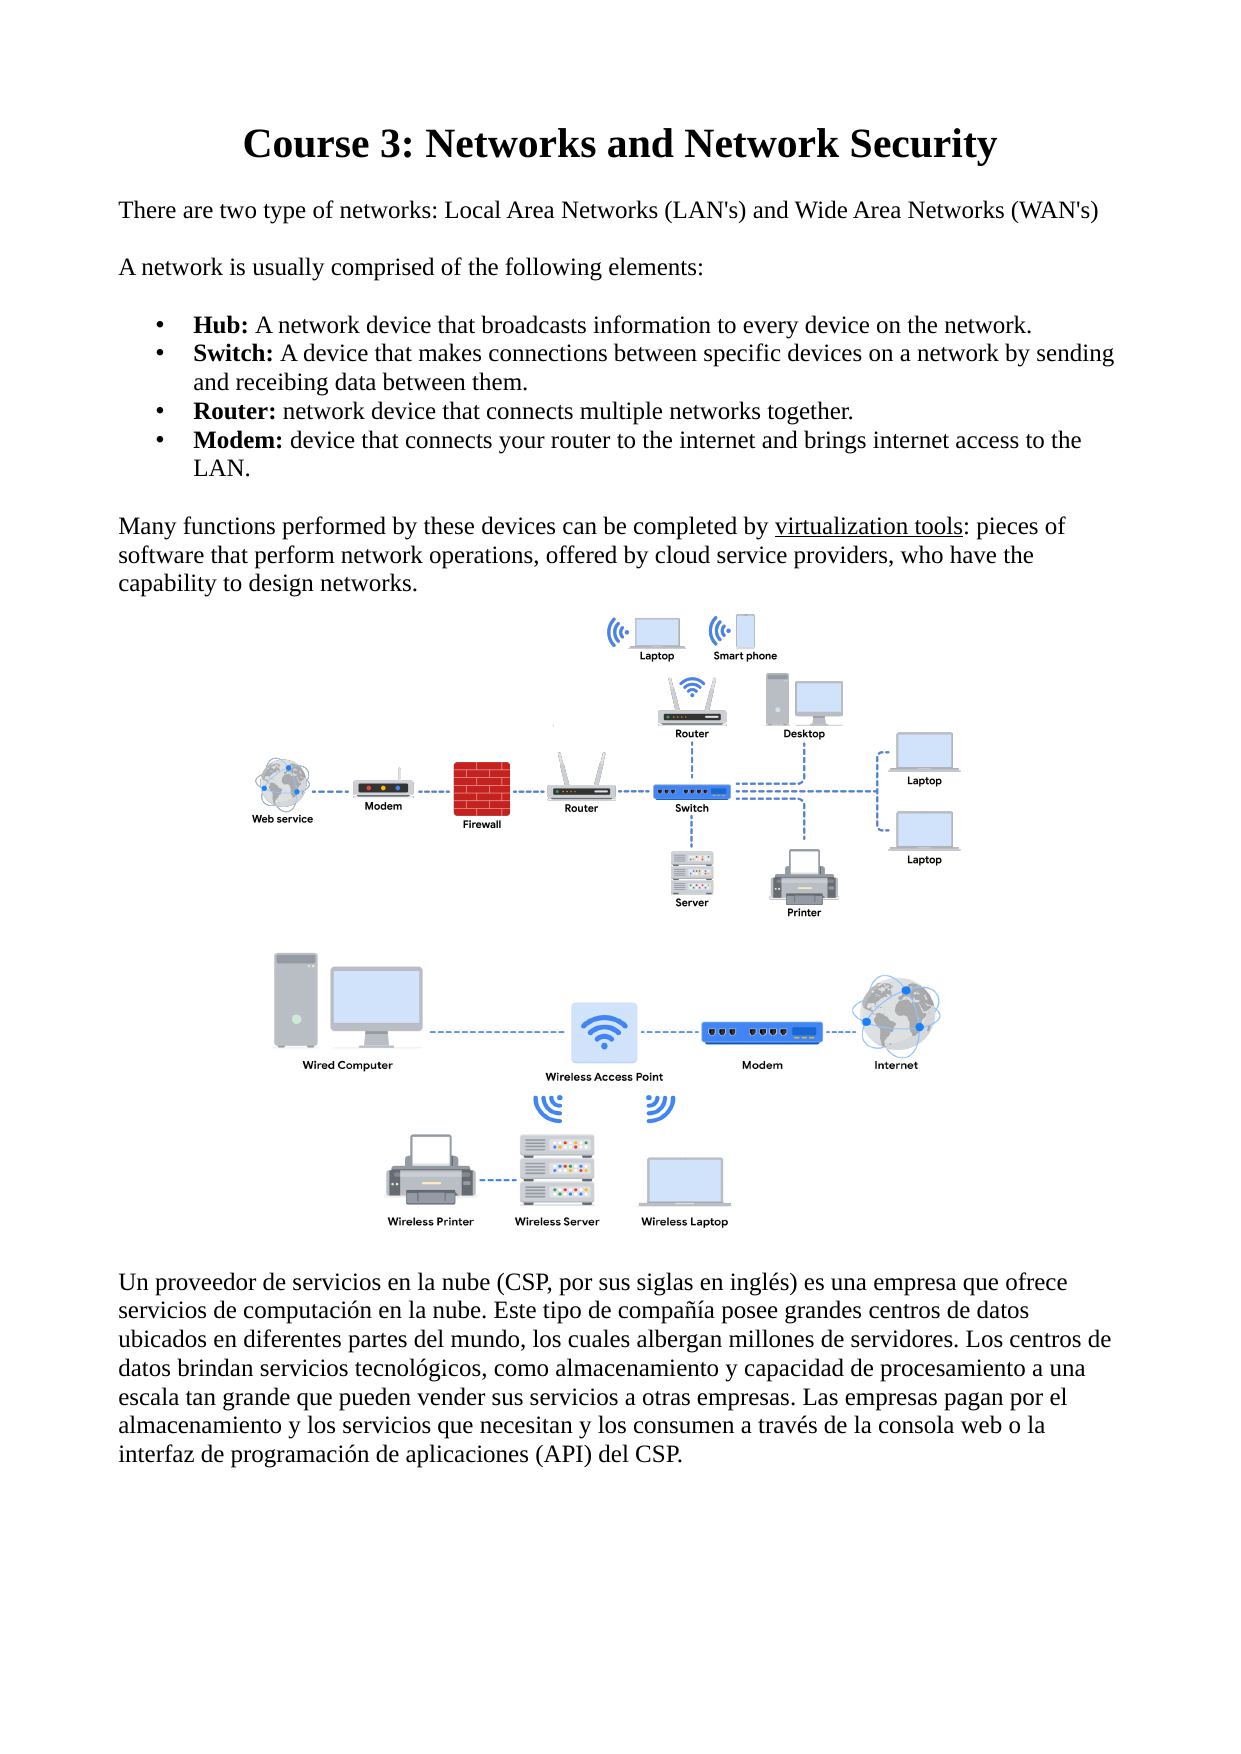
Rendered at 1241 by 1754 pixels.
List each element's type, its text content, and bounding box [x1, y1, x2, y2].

picture [244, 940, 970, 1238]
list Hub: A network device that broadcasts information to every device on the network. [156, 310, 1122, 338]
text There are two type of networks: Local Area Networks (LAN's) and Wide Area Networks (WAN's) [118, 195, 1122, 223]
picture [244, 610, 972, 919]
text Un proveedor de servicios en la nube (CSP, por sus siglas en inglés) es una empresa que ofrece servicios de computación en la nube. Este tipo de compañía posee grandes centros de datos ubicados en diferentes partes del mundo, los cuales albergan millones de servidores. Los centros de datos brindan servicios tecnológicos, como almacenamiento y capacidad de procesamiento a una escala tan grande que pueden vender sus servicios a otras empresas. Las empresas pagan por el almacenamiento y los servicios que necesitan y los consumen a través de la consola web o la interfaz de programación de aplicaciones (API) del CSP. [118, 1267, 1122, 1468]
text Course 3: Networks and Network Security [118, 118, 1122, 166]
list Switch: A device that makes connections between specific devices on a network by sending and receibing data between them. [156, 338, 1122, 396]
list Router: network device that connects multiple networks together. [156, 396, 1122, 425]
text Many functions performed by these devices can be completed by virtualization tools: pieces of software that perform network operations, offered by cloud service providers, who have the capability to design networks. [118, 511, 1122, 597]
text A network is usually comprised of the following elements: [118, 252, 1122, 281]
list Modem: device that connects your router to the internet and brings internet access to the LAN. [156, 425, 1122, 482]
